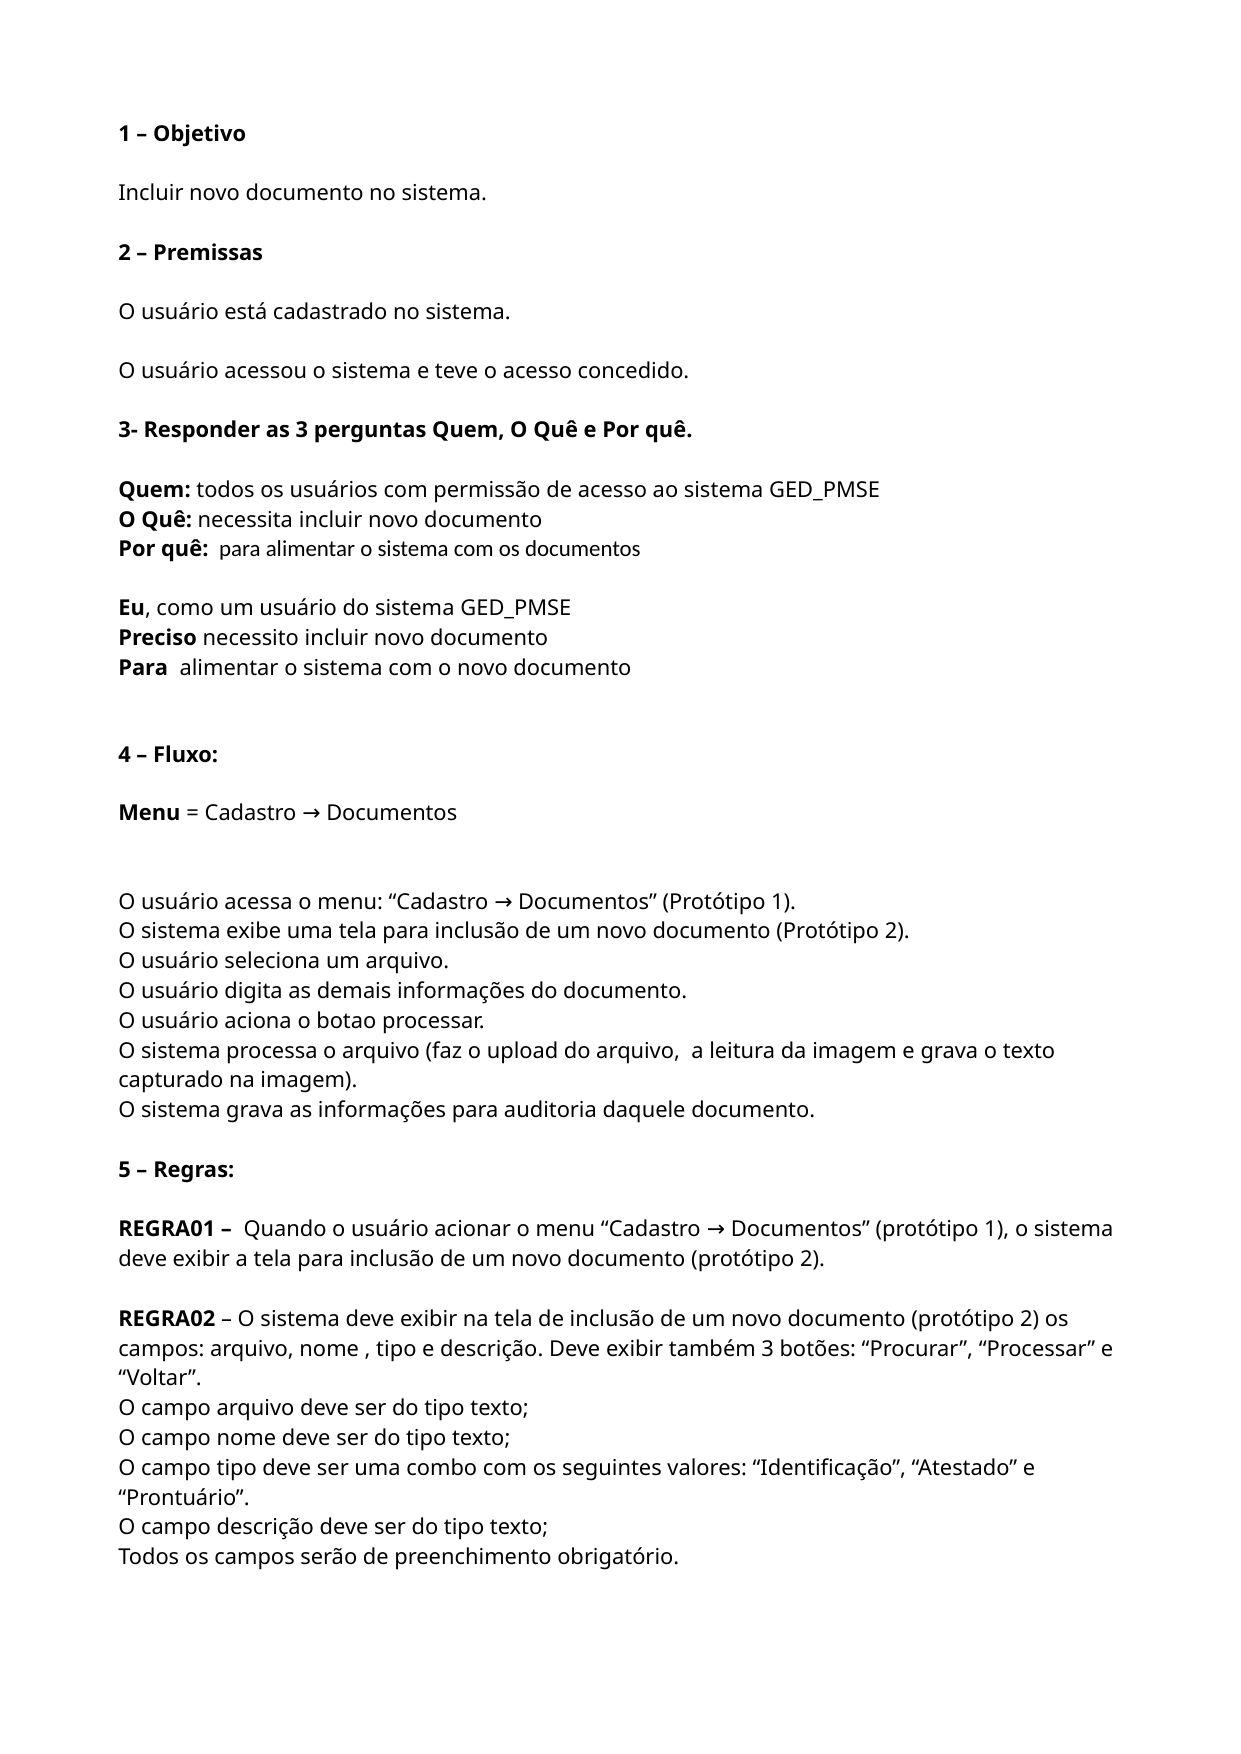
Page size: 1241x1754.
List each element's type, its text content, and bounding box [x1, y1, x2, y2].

text O campo nome deve ser do tipo texto; [118, 1422, 1122, 1452]
text Eu, como um usuário do sistema GED_PMSE [118, 592, 1122, 622]
text 3- Responder as 3 perguntas Quem, O Quê e Por quê. [118, 414, 1122, 444]
text Incluir novo documento no sistema. [118, 177, 1122, 207]
text O campo arquivo deve ser do tipo texto; [118, 1392, 1122, 1422]
text O campo tipo deve ser uma combo com os seguintes valores: “Identificação”, “Atestado” e “Prontuário”. [118, 1452, 1122, 1511]
text O usuário seleciona um arquivo. [118, 945, 1122, 975]
text Para alimentar o sistema com o novo documento [118, 651, 1122, 681]
text O Quê: necessita incluir novo documento [118, 503, 1122, 533]
text 4 – Fluxo: [118, 739, 1122, 768]
text 1 – Objetivo [118, 118, 1122, 148]
text REGRA01 – Quando o usuário acionar o menu “Cadastro → Documentos” (protótipo 1), o sistema deve exibir a tela para inclusão de um novo documento (protótipo 2). [118, 1213, 1122, 1273]
text O sistema grava as informações para auditoria daquele documento. [118, 1094, 1122, 1124]
text Por quê: para alimentar o sistema com os documentos [118, 533, 1122, 563]
text Quem: todos os usuários com permissão de acesso ao sistema GED_PMSE [118, 474, 1122, 503]
text 2 – Premissas [118, 237, 1122, 266]
text O usuário digita as demais informações do documento. [118, 975, 1122, 1005]
text O sistema exibe uma tela para inclusão de um novo documento (Protótipo 2). [118, 915, 1122, 945]
text 5 – Regras: [118, 1154, 1122, 1183]
text O usuário acessou o sistema e teve o acesso concedido. [118, 355, 1122, 385]
text REGRA02 – O sistema deve exibir na tela de inclusão de um novo documento (protótipo 2) os campos: arquivo, nome , tipo e descrição. Deve exibir também 3 botões: “Procurar”, “Processar” e “Voltar”. [118, 1303, 1122, 1392]
text Preciso necessito incluir novo documento [118, 622, 1122, 651]
text Todos os campos serão de preenchimento obrigatório. [118, 1541, 1122, 1571]
text O usuário está cadastrado no sistema. [118, 296, 1122, 326]
text O sistema processa o arquivo (faz o upload do arquivo, a leitura da imagem e grava o texto capturado na imagem). [118, 1034, 1122, 1094]
text O campo descrição deve ser do tipo texto; [118, 1511, 1122, 1541]
text O usuário acessa o menu: “Cadastro → Documentos” (Protótipo 1). [118, 886, 1122, 915]
text Menu = Cadastro → Documentos [118, 797, 1122, 827]
text O usuário aciona o botao processar. [118, 1005, 1122, 1034]
